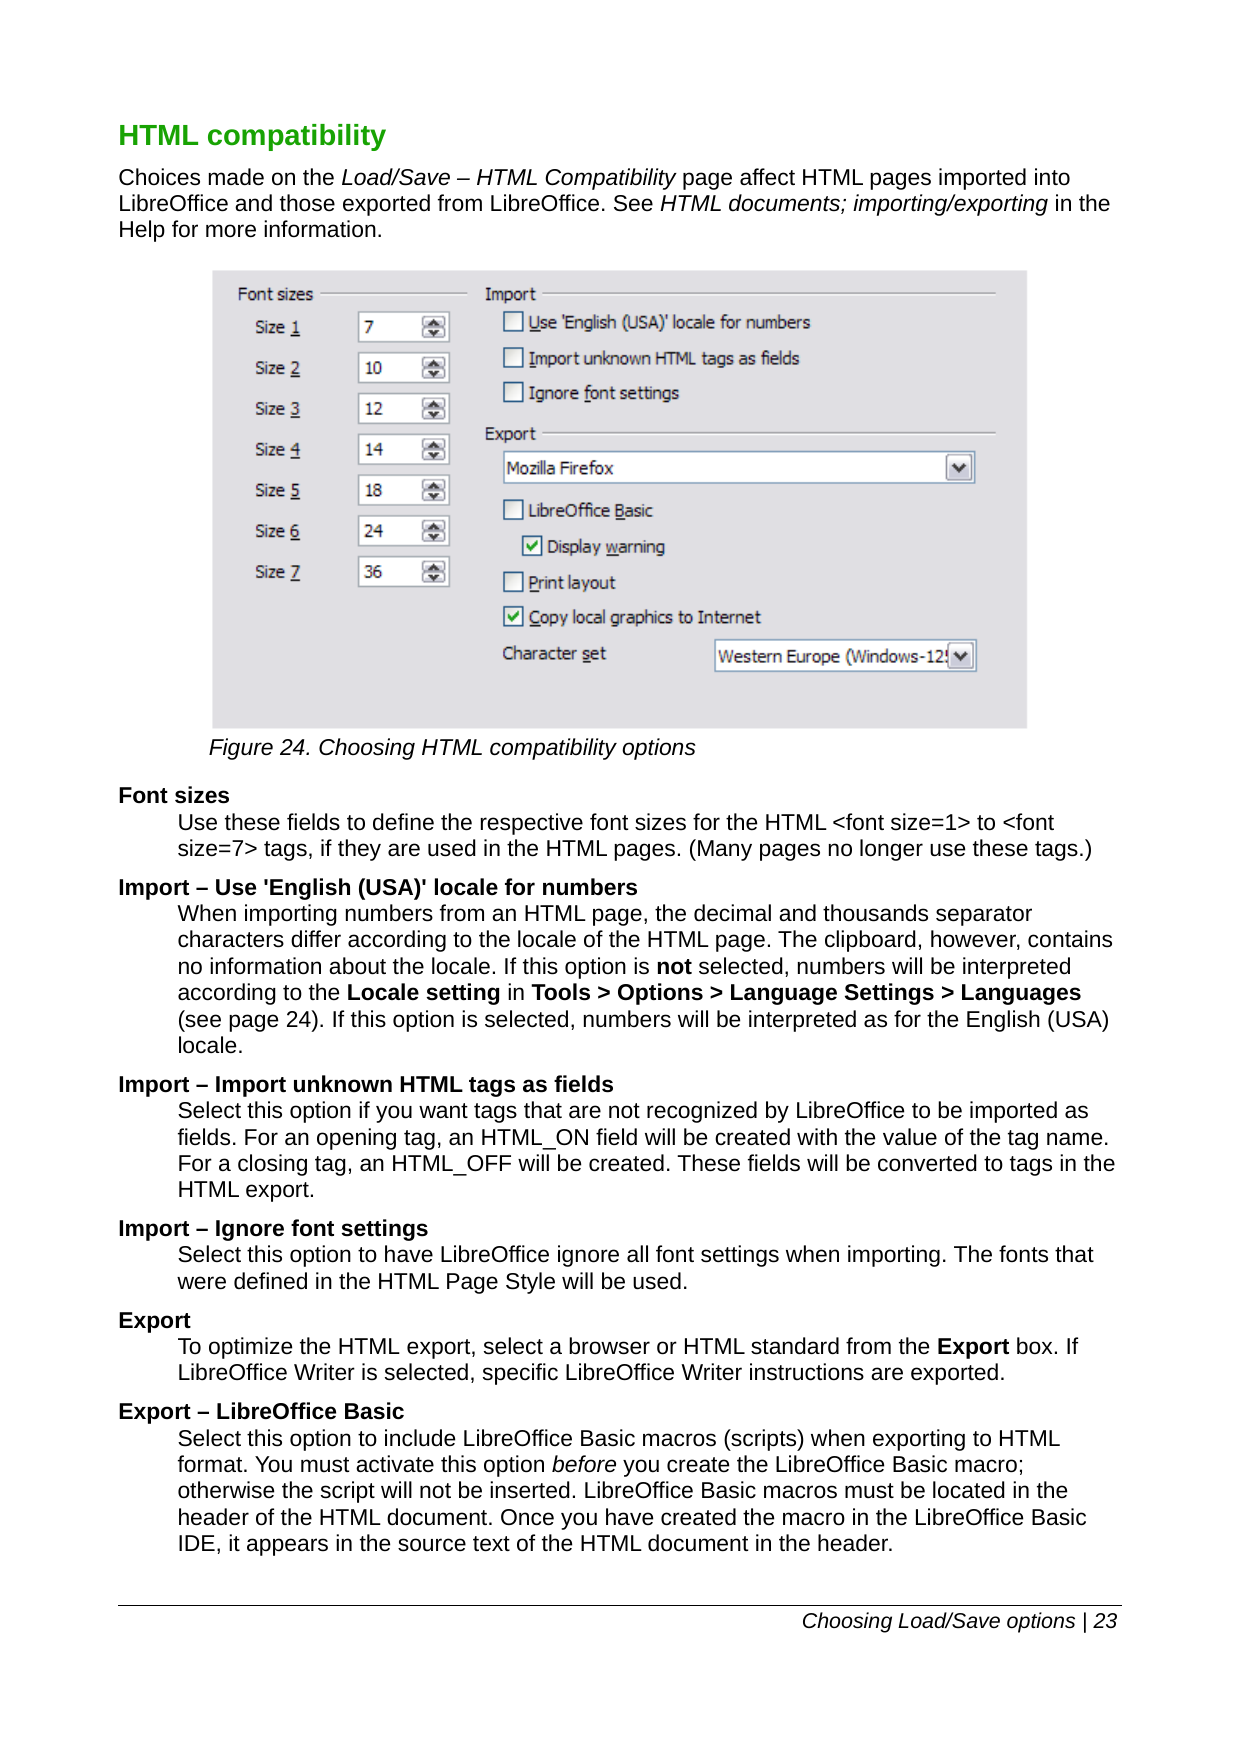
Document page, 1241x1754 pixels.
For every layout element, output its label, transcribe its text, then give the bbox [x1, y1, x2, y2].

text Select this option to include LibreOffice Basic macros (scripts) when exporting to HTML format. You must activate this option before you create the LibreOffice Basic macro; otherwise the script will not be inserted. LibreOffice Basic macros must be located in the header of the HTML document. Once you have created the macro in the LibreOffice Basic IDE, it appears in the source text of the HTML document in the header. [177, 1424, 1122, 1556]
text Choices made on the Load/Save – HTML Compatibility page affect HTML pages imported into LibreOffice and those exported from LibreOffice. See HTML documents; importing/exporting in the Help for more information. [118, 163, 1122, 242]
text Export [118, 1307, 1122, 1333]
picture [208, 267, 1032, 735]
subtitle HTML compatibility [118, 118, 1122, 152]
text When importing numbers from an HTML page, the decimal and thousands separator characters differ according to the locale of the HTML page. The clipboard, however, contains no information about the locale. If this option is not selected, numbers will be interpreted according to the Locale setting in Tools > Options > Language Settings > Languages (see page 24). If this option is selected, numbers will be interpreted as for the English (USA) locale. [177, 900, 1122, 1058]
text Select this option if you want tags that are not recognized by LibreOffice to be imported as fields. For an opening tag, an HTML_ON field will be created with the value of the tag name. For a closing tag, an HTML_OFF will be created. These fields will be converted to tags in the HTML export. [177, 1097, 1122, 1202]
text Export – LibreOffice Basic [118, 1398, 1122, 1424]
text Use these fields to define the respective font sizes for the HTML <font size=1> to <font size=7> tags, if they are used in the HTML pages. (Many pages no longer use these tags.) [177, 808, 1122, 861]
text Figure 24. Choosing HTML compatibility options [208, 735, 1032, 761]
text Import – Use 'English (USA)' locale for numbers [118, 874, 1122, 900]
text Font sizes [118, 782, 1122, 808]
text Import – Ignore font settings [118, 1215, 1122, 1241]
text To optimize the HTML export, select a browser or HTML standard from the Export box. If LibreOffice Writer is selected, specific LibreOffice Writer instructions are exported. [177, 1333, 1122, 1386]
text Import – Import unknown HTML tags as fields [118, 1071, 1122, 1097]
text Select this option to have LibreOffice ignore all font settings when importing. The fonts that were defined in the HTML Page Style will be used. [177, 1241, 1122, 1294]
